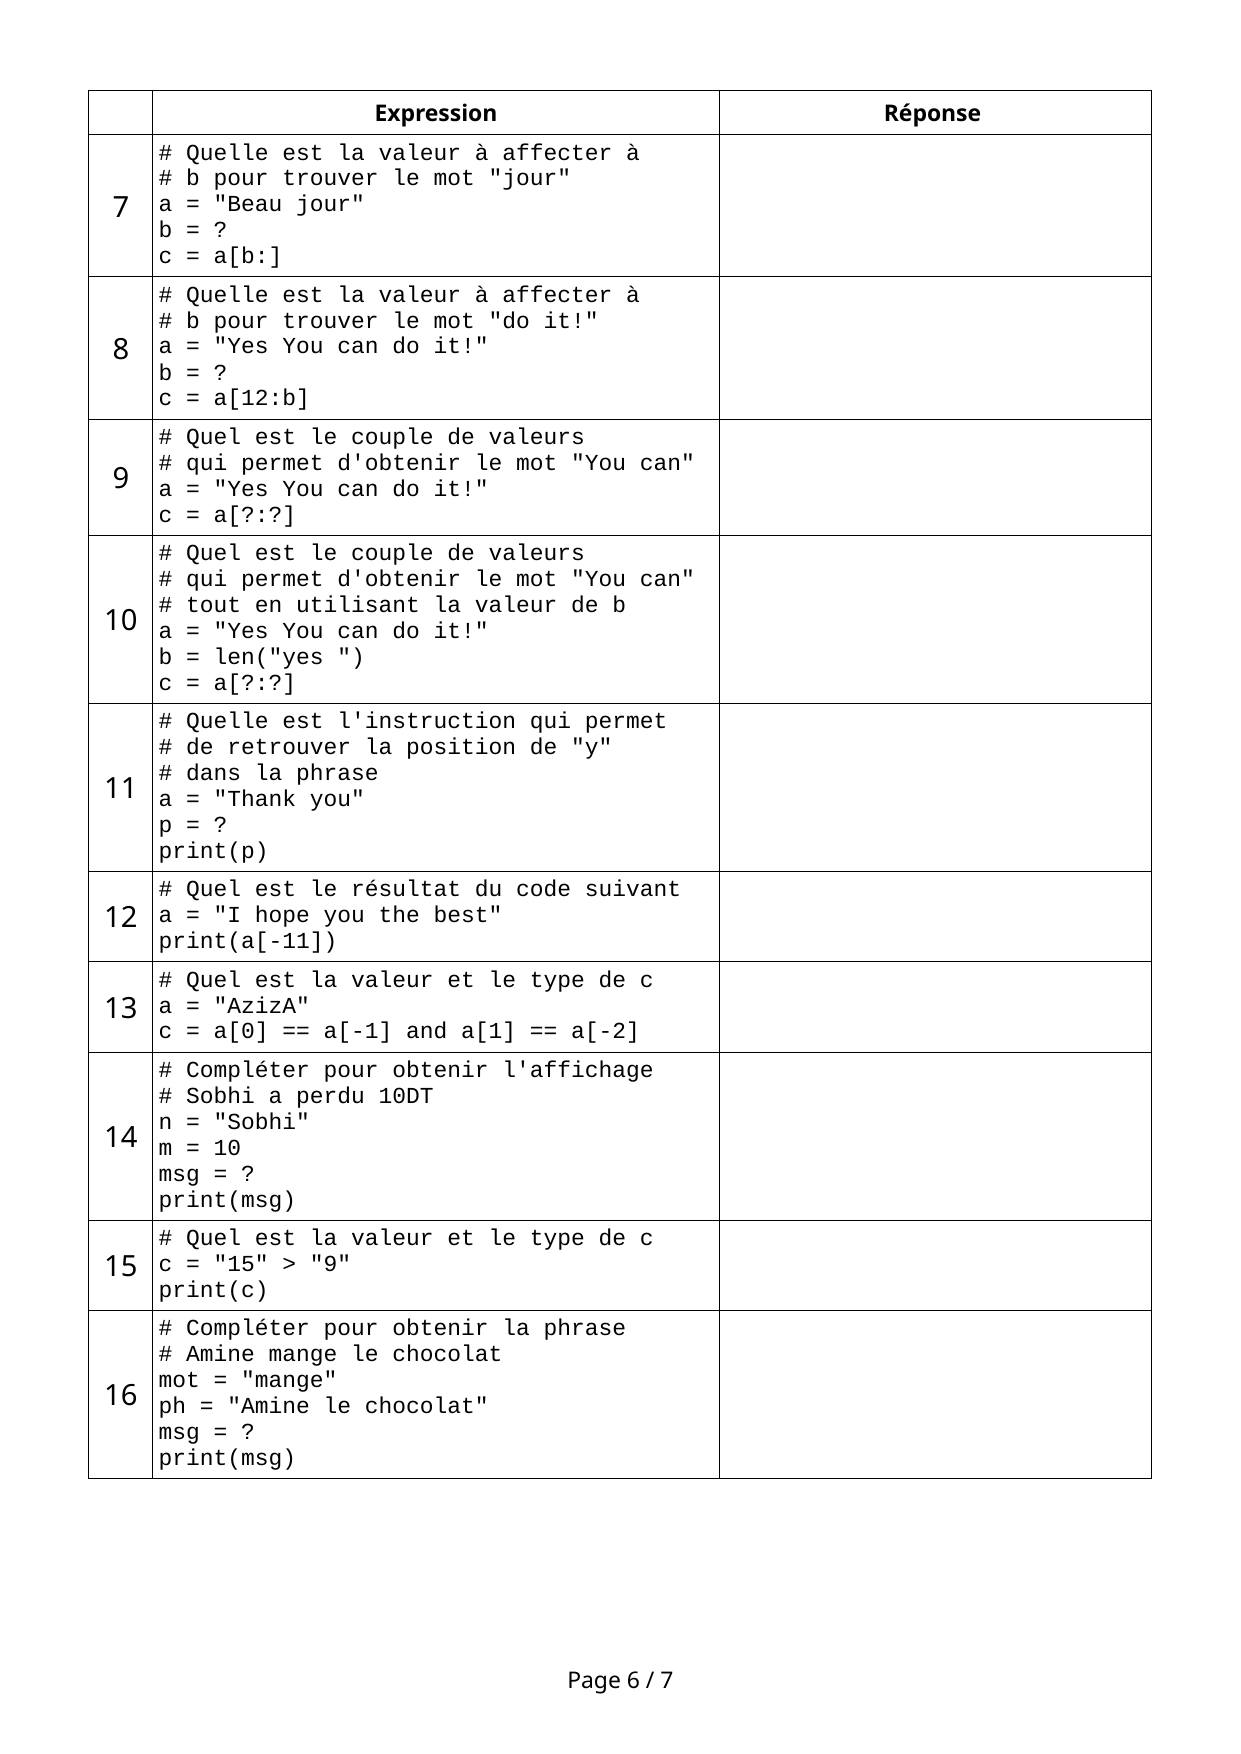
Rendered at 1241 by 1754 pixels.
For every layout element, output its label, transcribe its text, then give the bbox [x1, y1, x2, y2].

table_cell 11 [89, 704, 152, 871]
table_cell # Quelle est l'instruction qui permet # de retrouver la position de "y" # dans la phrase a = "Thank you" p = ? print(p) [153, 704, 719, 871]
table_cell # Compléter pour obtenir l'affichage # Sobhi a perdu 10DT n = "Sobhi" m = 10 msg = ? print(msg) [153, 1053, 719, 1220]
table_cell [720, 1311, 1151, 1478]
table_cell [720, 704, 1151, 871]
table_cell # Quelle est la valeur à affecter à # b pour trouver le mot "do it!" a = "Yes You can do it!" b = ? c = a[12:b] [153, 277, 719, 418]
table_cell # Quel est le résultat du code suivant a = "I hope you the best" print(a[-11]) [153, 872, 719, 961]
table_cell 12 [89, 872, 152, 961]
table_cell 8 [89, 277, 152, 418]
table_cell # Quelle est la valeur à affecter à # b pour trouver le mot "jour" a = "Beau jour" b = ? c = a[b:] [153, 135, 719, 276]
table_header [89, 91, 152, 134]
table_cell # Quel est la valeur et le type de c c = "15" > "9" print(c) [153, 1221, 719, 1310]
table_cell 15 [89, 1221, 152, 1310]
table_cell # Quel est le couple de valeurs # qui permet d'obtenir le mot "You can" a = "Yes You can do it!" c = a[?:?] [153, 420, 719, 535]
table_cell [720, 962, 1151, 1052]
table_cell [720, 1221, 1151, 1310]
table_cell 14 [89, 1053, 152, 1220]
table_cell 7 [89, 135, 152, 276]
table_cell [720, 536, 1151, 703]
table_cell # Quel est la valeur et le type de c a = "AzizA" c = a[0] == a[-1] and a[1] == a[-2] [153, 962, 719, 1052]
table_cell [720, 135, 1151, 276]
table_header Expression [153, 91, 719, 134]
table_cell # Quel est le couple de valeurs # qui permet d'obtenir le mot "You can" # tout en utilisant la valeur de b a = "Yes You can do it!" b = len("yes ") c = a[?:?] [153, 536, 719, 703]
table_cell 13 [89, 962, 152, 1052]
table_cell 10 [89, 536, 152, 703]
table_cell 9 [89, 420, 152, 535]
table_header Réponse [720, 91, 1151, 134]
table_cell [720, 1053, 1151, 1220]
table_cell [720, 872, 1151, 961]
table_cell [720, 277, 1151, 418]
table_cell 16 [89, 1311, 152, 1478]
table_cell [720, 420, 1151, 535]
table_cell # Compléter pour obtenir la phrase # Amine mange le chocolat mot = "mange" ph = "Amine le chocolat" msg = ? print(msg) [153, 1311, 719, 1478]
